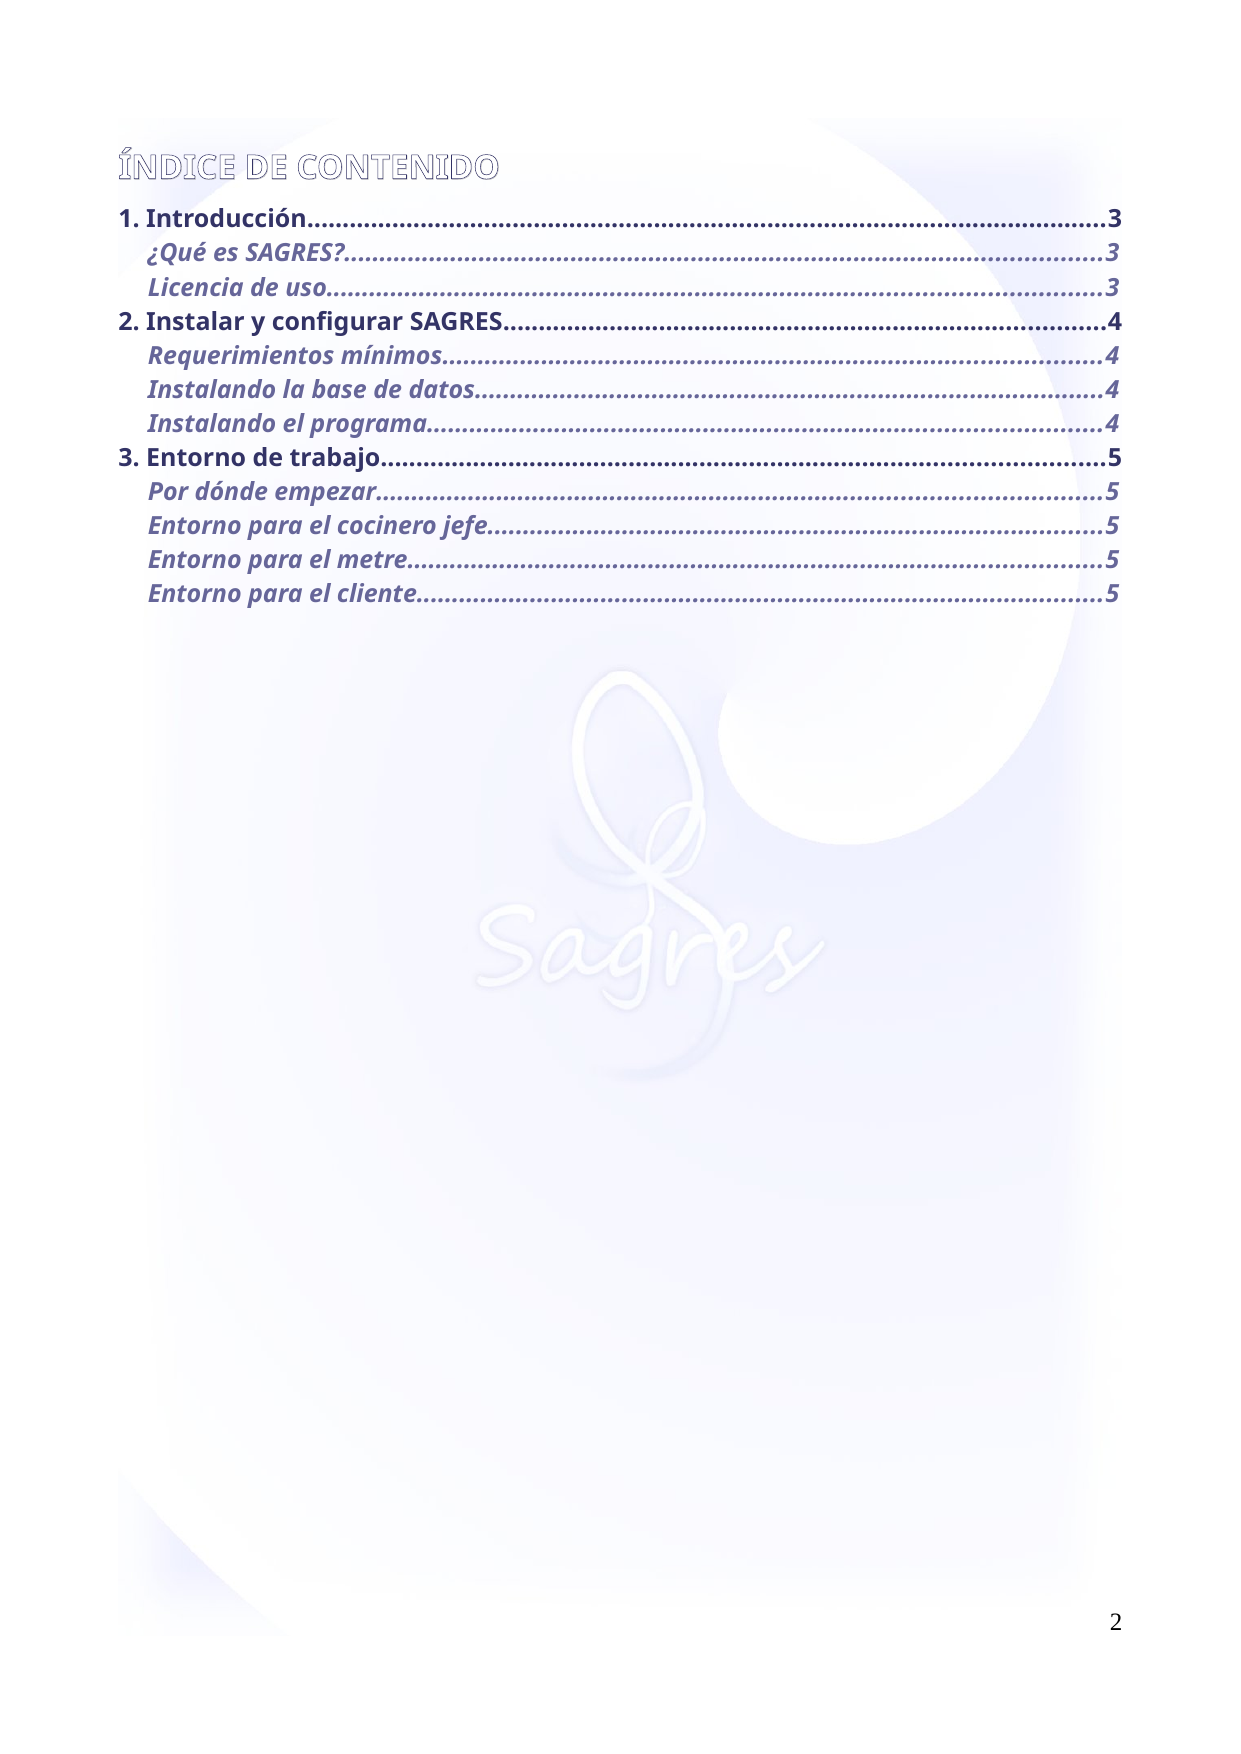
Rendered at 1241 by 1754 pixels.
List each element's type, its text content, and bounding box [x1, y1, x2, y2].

text Licencia de uso 3 [148, 269, 1122, 303]
text Entorno para el cliente 5 [148, 576, 1122, 610]
text 2. Instalar y configurar SAGRES 4 [118, 303, 1122, 337]
picture [118, 118, 1122, 143]
text ¿Qué es SAGRES? 3 [148, 235, 1122, 269]
picture [118, 235, 148, 303]
picture [118, 188, 1122, 201]
text Entorno para el cocinero jefe 5 [148, 508, 1122, 542]
text Entorno para el metre 5 [148, 542, 1122, 576]
text Requerimientos mínimos 4 [148, 337, 1122, 371]
text Instalando el programa 4 [148, 405, 1122, 439]
text 3. Entorno de trabajo 5 [118, 439, 1122, 473]
subtitle Índice de contenido [118, 143, 1122, 188]
picture [118, 473, 1122, 1636]
picture [118, 337, 148, 439]
text Por dónde empezar 5 [148, 473, 1122, 508]
text Instalando la base de datos 4 [148, 371, 1122, 405]
text 1. Introducción 3 [118, 201, 1122, 235]
